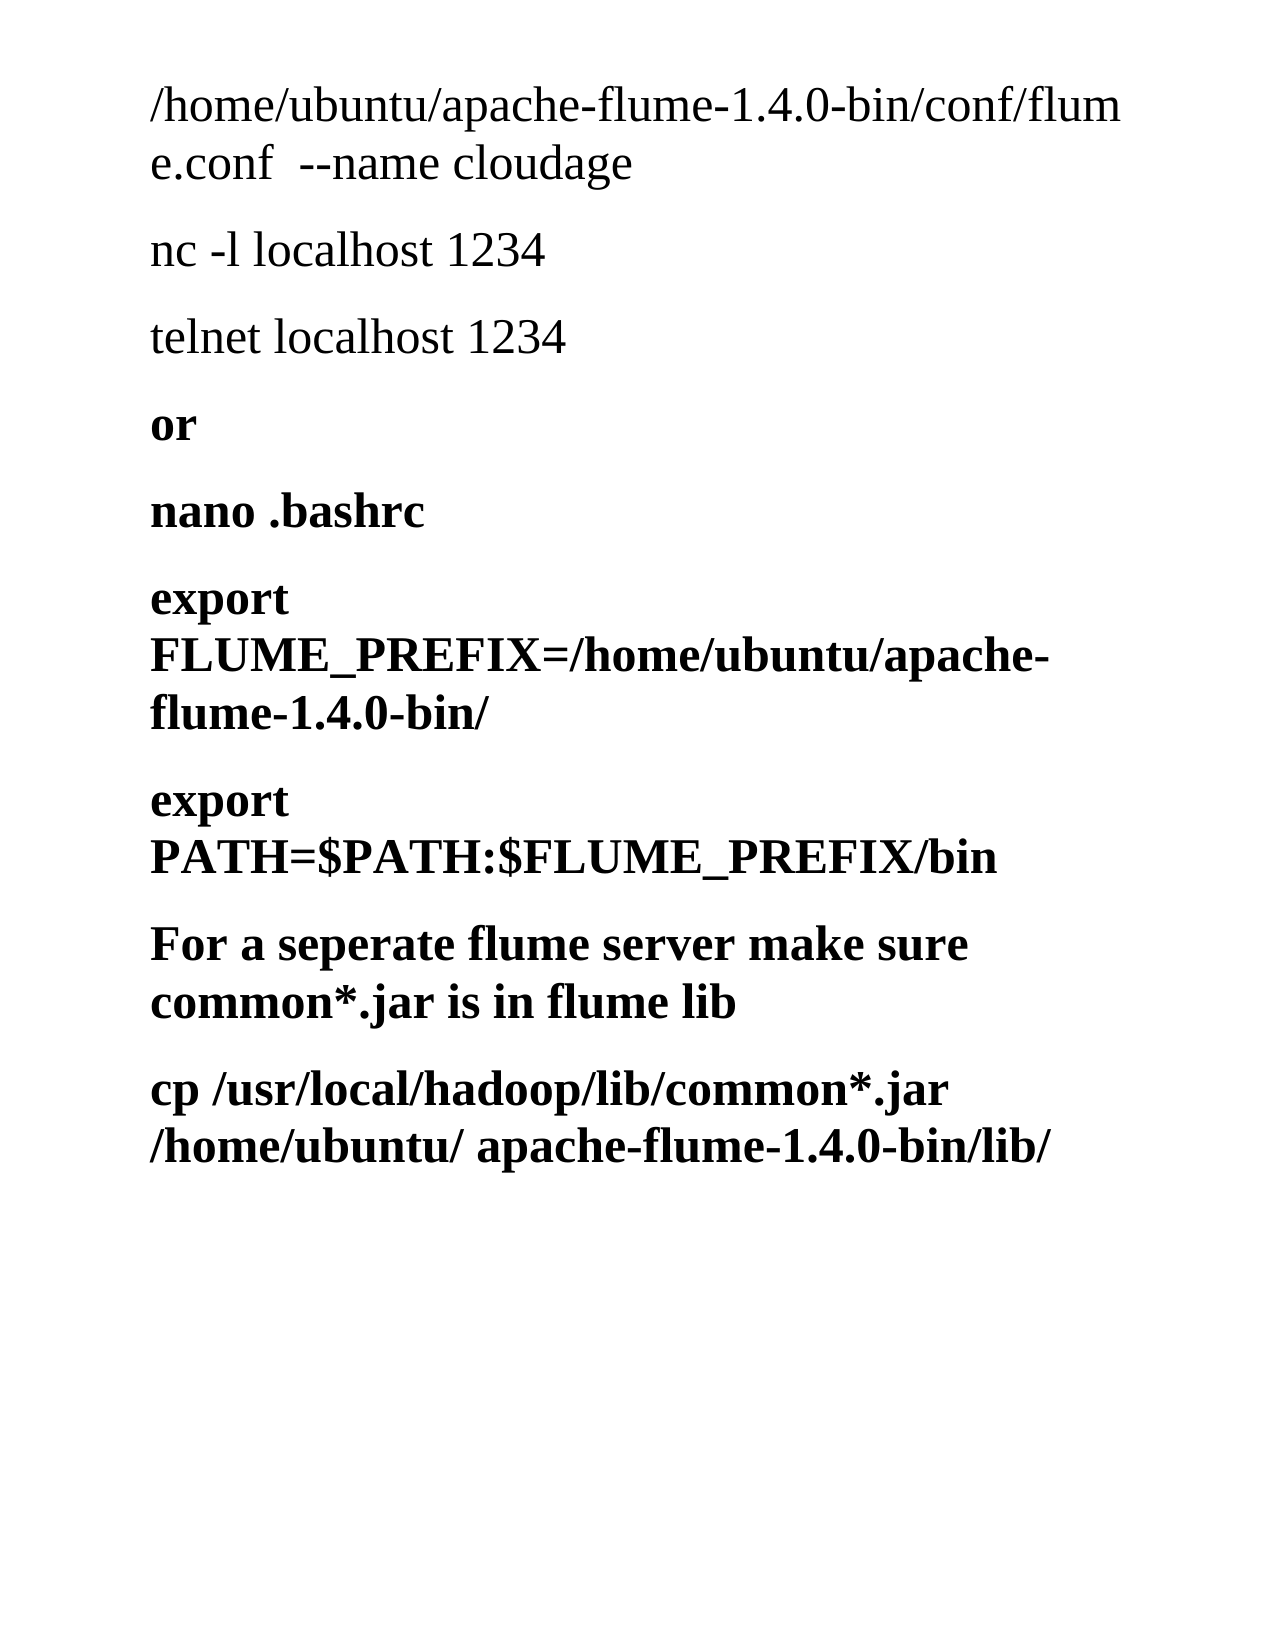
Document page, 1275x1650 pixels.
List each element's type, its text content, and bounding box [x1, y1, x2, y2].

text cp /usr/local/hadoop/lib/common*.jar /home/ubuntu/ apache-flume-1.4.0-bin/lib/ [150, 1058, 1125, 1173]
text nano .bashrc [150, 480, 1125, 538]
text /home/ubuntu/apache-flume-1.4.0-bin/conf/flume.conf --name cloudage [150, 75, 1125, 190]
text export FLUME_PREFIX=/home/ubuntu/apache-flume-1.4.0-bin/ [150, 567, 1125, 740]
text telnet localhost 1234 [150, 306, 1125, 364]
text or [150, 393, 1125, 451]
text export PATH=$PATH:$FLUME_PREFIX/bin [150, 769, 1125, 884]
text For a seperate flume server make sure common*.jar is in flume lib [150, 914, 1125, 1029]
text nc -l localhost 1234 [150, 219, 1125, 277]
